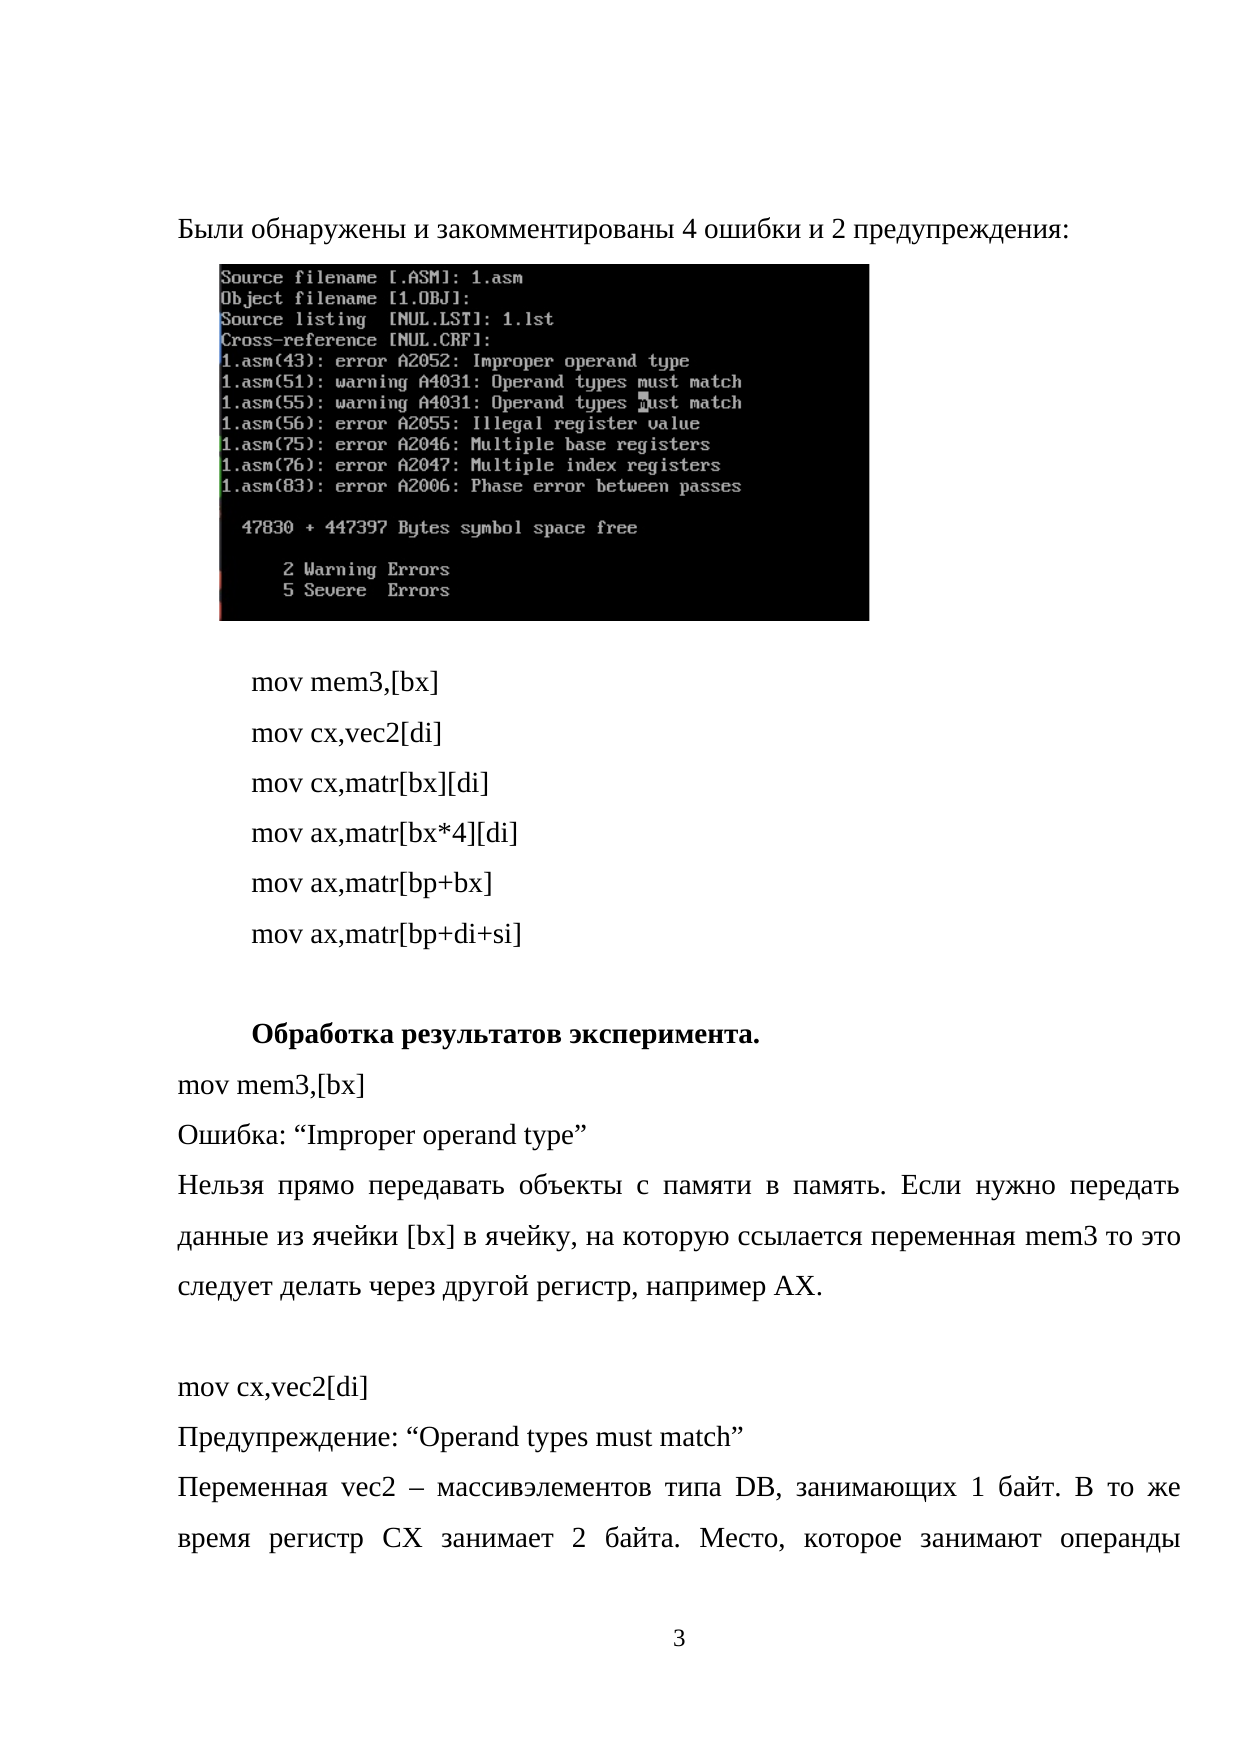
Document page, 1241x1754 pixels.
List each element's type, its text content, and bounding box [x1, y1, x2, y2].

text Были обнаружены и закомментированы 4 ошибки и 2 предупреждения: [177, 212, 1181, 245]
text Обработка результатов эксперимента. [177, 1017, 1181, 1050]
text mov mem3,[bx] [177, 664, 1181, 698]
text mov ax,matr[bp+bx] [177, 866, 1181, 899]
text mov ax,matr[bx*4][di] [177, 815, 1181, 849]
text Ошибка: “Improper operand type” [177, 1117, 1181, 1151]
text mov cx,vec2[di] [177, 715, 1181, 748]
text Предупреждение: “Operand types must match” [177, 1419, 1181, 1453]
text mov ax,matr[bp+di+si] [177, 916, 1181, 949]
picture [219, 264, 870, 621]
text Нельзя прямо передавать объекты с памяти в память. Если нужно передать данные из ячейки [bx] в ячейку, на которую ссылается переменная mem3 то это следует делать через другой регистр, например AX. [177, 1167, 1181, 1302]
text mov cx,matr[bx][di] [177, 765, 1181, 798]
text mov mem3,[bx] [177, 1067, 1181, 1100]
text mov cx,vec2[di] [177, 1369, 1181, 1402]
text Переменная vec2 – массивэлементов типа DB, занимающих 1 байт. В то же время регистр СХ занимает 2 байта. Место, которое занимают операнды [177, 1469, 1181, 1553]
